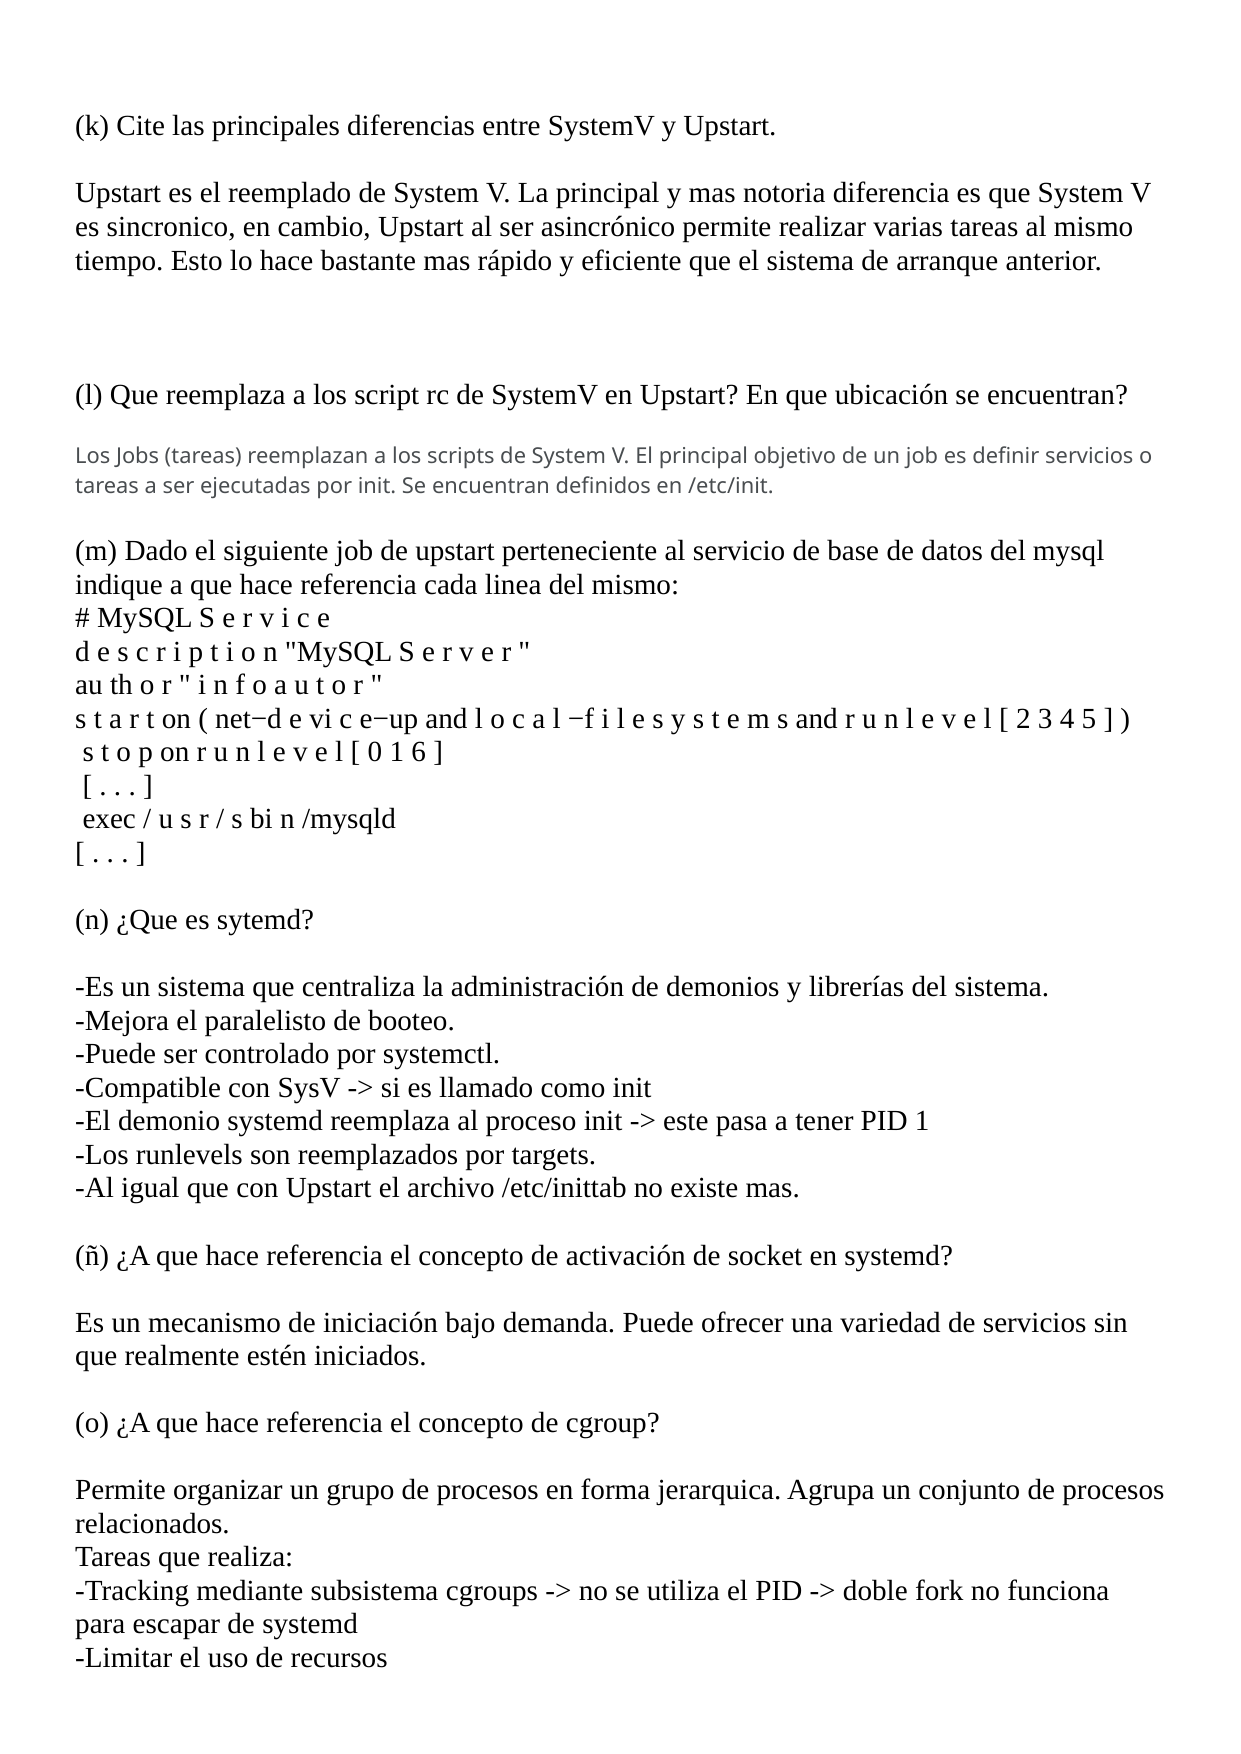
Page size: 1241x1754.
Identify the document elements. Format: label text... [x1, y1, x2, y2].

text Tareas que realiza: [75, 1539, 1165, 1573]
text -Al igual que con Upstart el archivo /etc/inittab no existe mas. [75, 1171, 1165, 1204]
text (n) ¿Que es sytemd? [75, 902, 1165, 936]
text au th o r " i n f o a u t o r " [75, 667, 1165, 701]
text d e s c r i p t i o n "MySQL S e r v e r " [75, 634, 1165, 667]
text s t o p on r u n l e v e l [ 0 1 6 ] [75, 734, 1165, 768]
text Upstart es el reemplado de System V. La principal y mas notoria diferencia es que System V es sincronico, en cambio, Upstart al ser asincrónico permite realizar varias tareas al mismo tiempo. Esto lo hace bastante mas rápido y eficiente que el sistema de arranque anterior. [75, 176, 1165, 276]
text (m) Dado el siguiente job de upstart perteneciente al servicio de base de datos del mysql indique a que hace referencia cada linea del mismo: [75, 533, 1165, 600]
text Es un mecanismo de iniciación bajo demanda. Puede ofrecer una variedad de servicios sin que realmente estén iniciados. [75, 1305, 1165, 1372]
text # MySQL S e r v i c e [75, 600, 1165, 634]
text [ . . . ] [75, 835, 1165, 869]
text s t a r t on ( net−d e vi c e−up and l o c a l −f i l e s y s t e m s and r u n l e v e l [ 2 3 4 5 ] ) [75, 701, 1165, 734]
text Los Jobs (tareas) reemplazan a los scripts de System V. El principal objetivo de un job es definir servicios o tareas a ser ejecutadas por init. Se encuentran definidos en /etc/init. [75, 440, 1165, 500]
text (o) ¿A que hace referencia el concepto de cgroup? [75, 1405, 1165, 1439]
text -Puede ser controlado por systemctl. [75, 1036, 1165, 1070]
text -Compatible con SysV -> si es llamado como init [75, 1070, 1165, 1103]
text -Limitar el uso de recursos [75, 1640, 1165, 1674]
text (ñ) ¿A que hace referencia el concepto de activación de socket en systemd? [75, 1238, 1165, 1271]
text -Tracking mediante subsistema cgroups -> no se utiliza el PID -> doble fork no funciona para escapar de systemd [75, 1573, 1165, 1640]
text Permite organizar un grupo de procesos en forma jerarquica. Agrupa un conjunto de procesos relacionados. [75, 1472, 1165, 1539]
text exec / u s r / s bi n /mysqld [75, 802, 1165, 835]
text -Mejora el paralelisto de booteo. [75, 1003, 1165, 1036]
text -Los runlevels son reemplazados por targets. [75, 1137, 1165, 1171]
text -El demonio systemd reemplaza al proceso init -> este pasa a tener PID 1 [75, 1103, 1165, 1137]
text [ . . . ] [75, 768, 1165, 802]
text (k) Cite las principales diferencias entre SystemV y Upstart. [75, 108, 1165, 142]
text -Es un sistema que centraliza la administración de demonios y librerías del sistema. [75, 969, 1165, 1003]
text (l) Que reemplaza a los script rc de SystemV en Upstart? En que ubicación se encuentran? [75, 377, 1165, 410]
